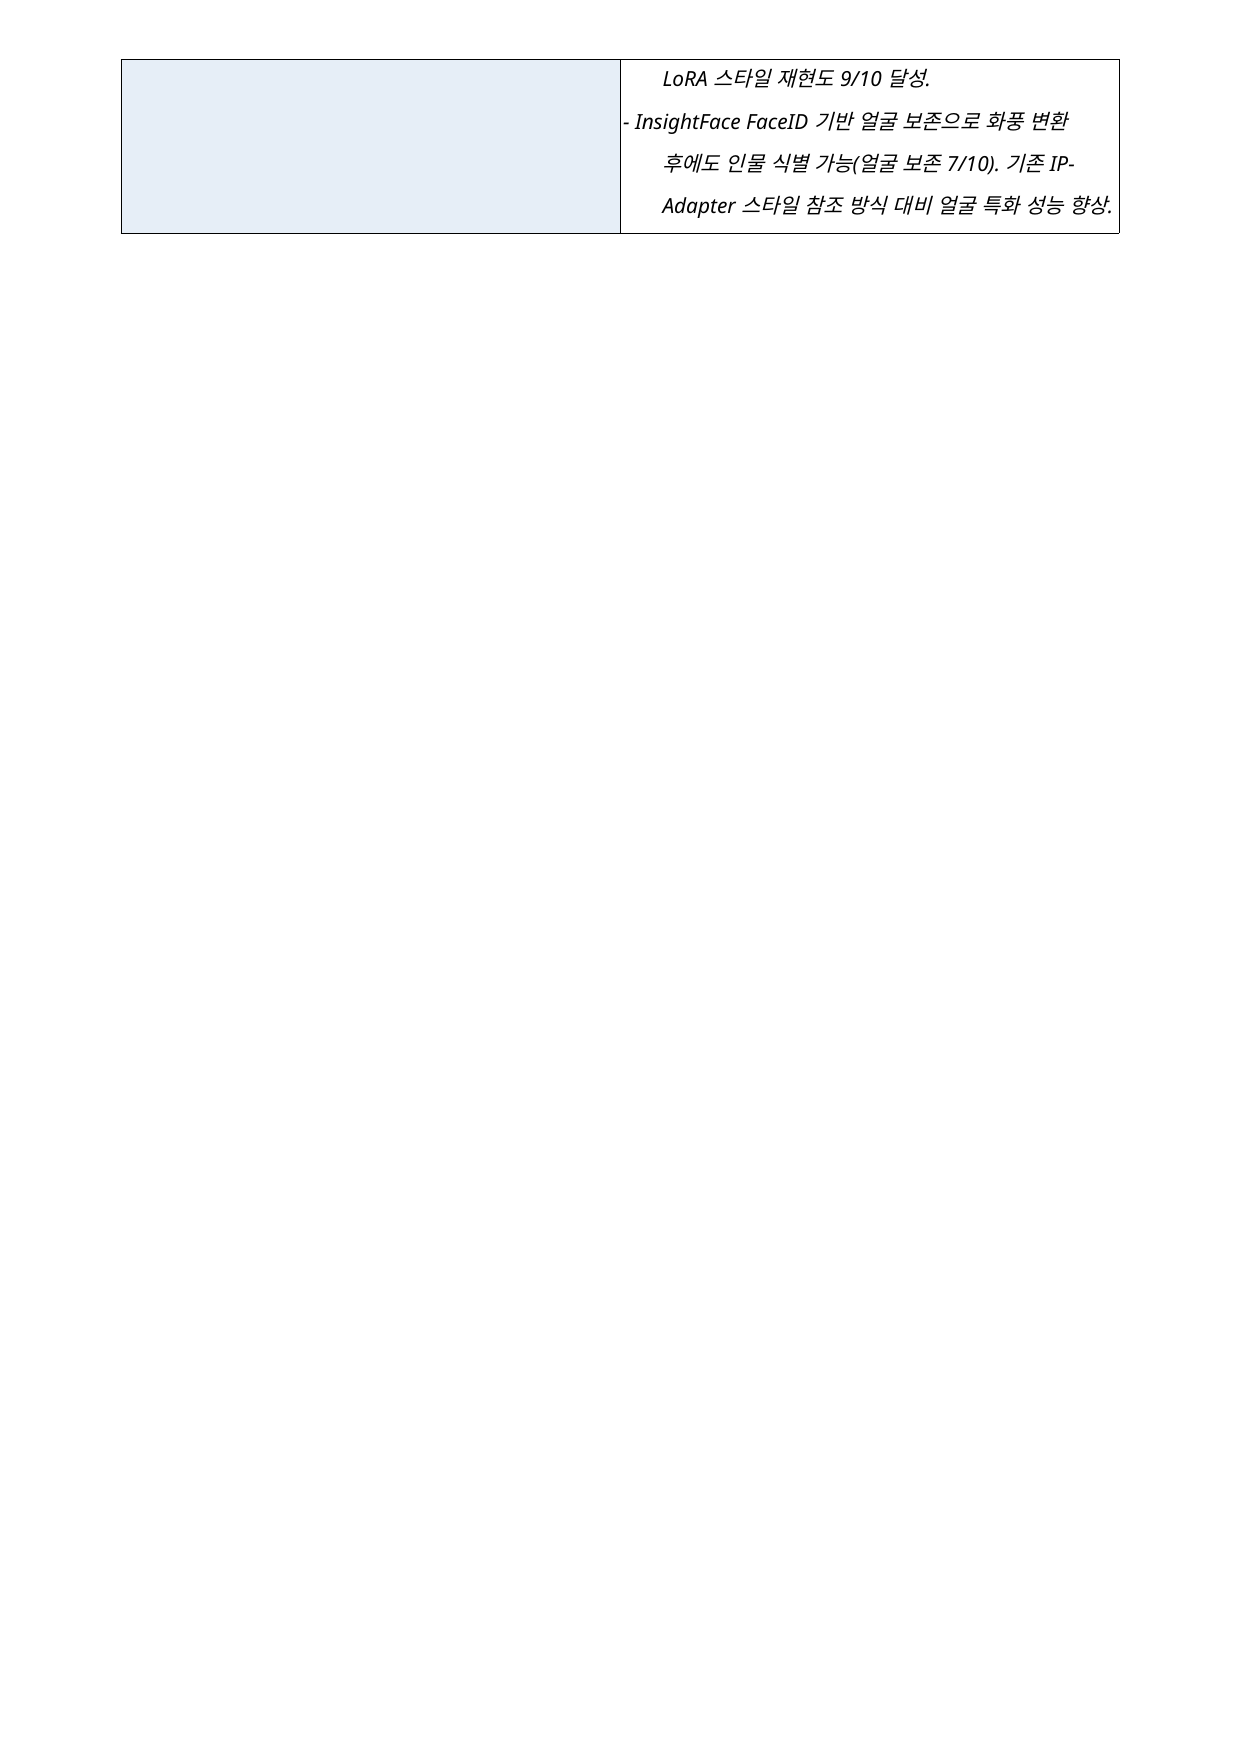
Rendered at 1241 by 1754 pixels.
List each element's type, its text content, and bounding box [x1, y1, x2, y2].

table_cell LoRA 스타일 재현도 9/10 달성. - InsightFace FaceID 기반 얼굴 보존으로 화풍 변환 후에도 인물 식별 가능(얼굴 보존 7/10). 기존 IP-Adapter 스타일 참조 방식 대비 얼굴 특화 성능 향상. [621, 60, 1119, 233]
table_cell [122, 60, 620, 233]
